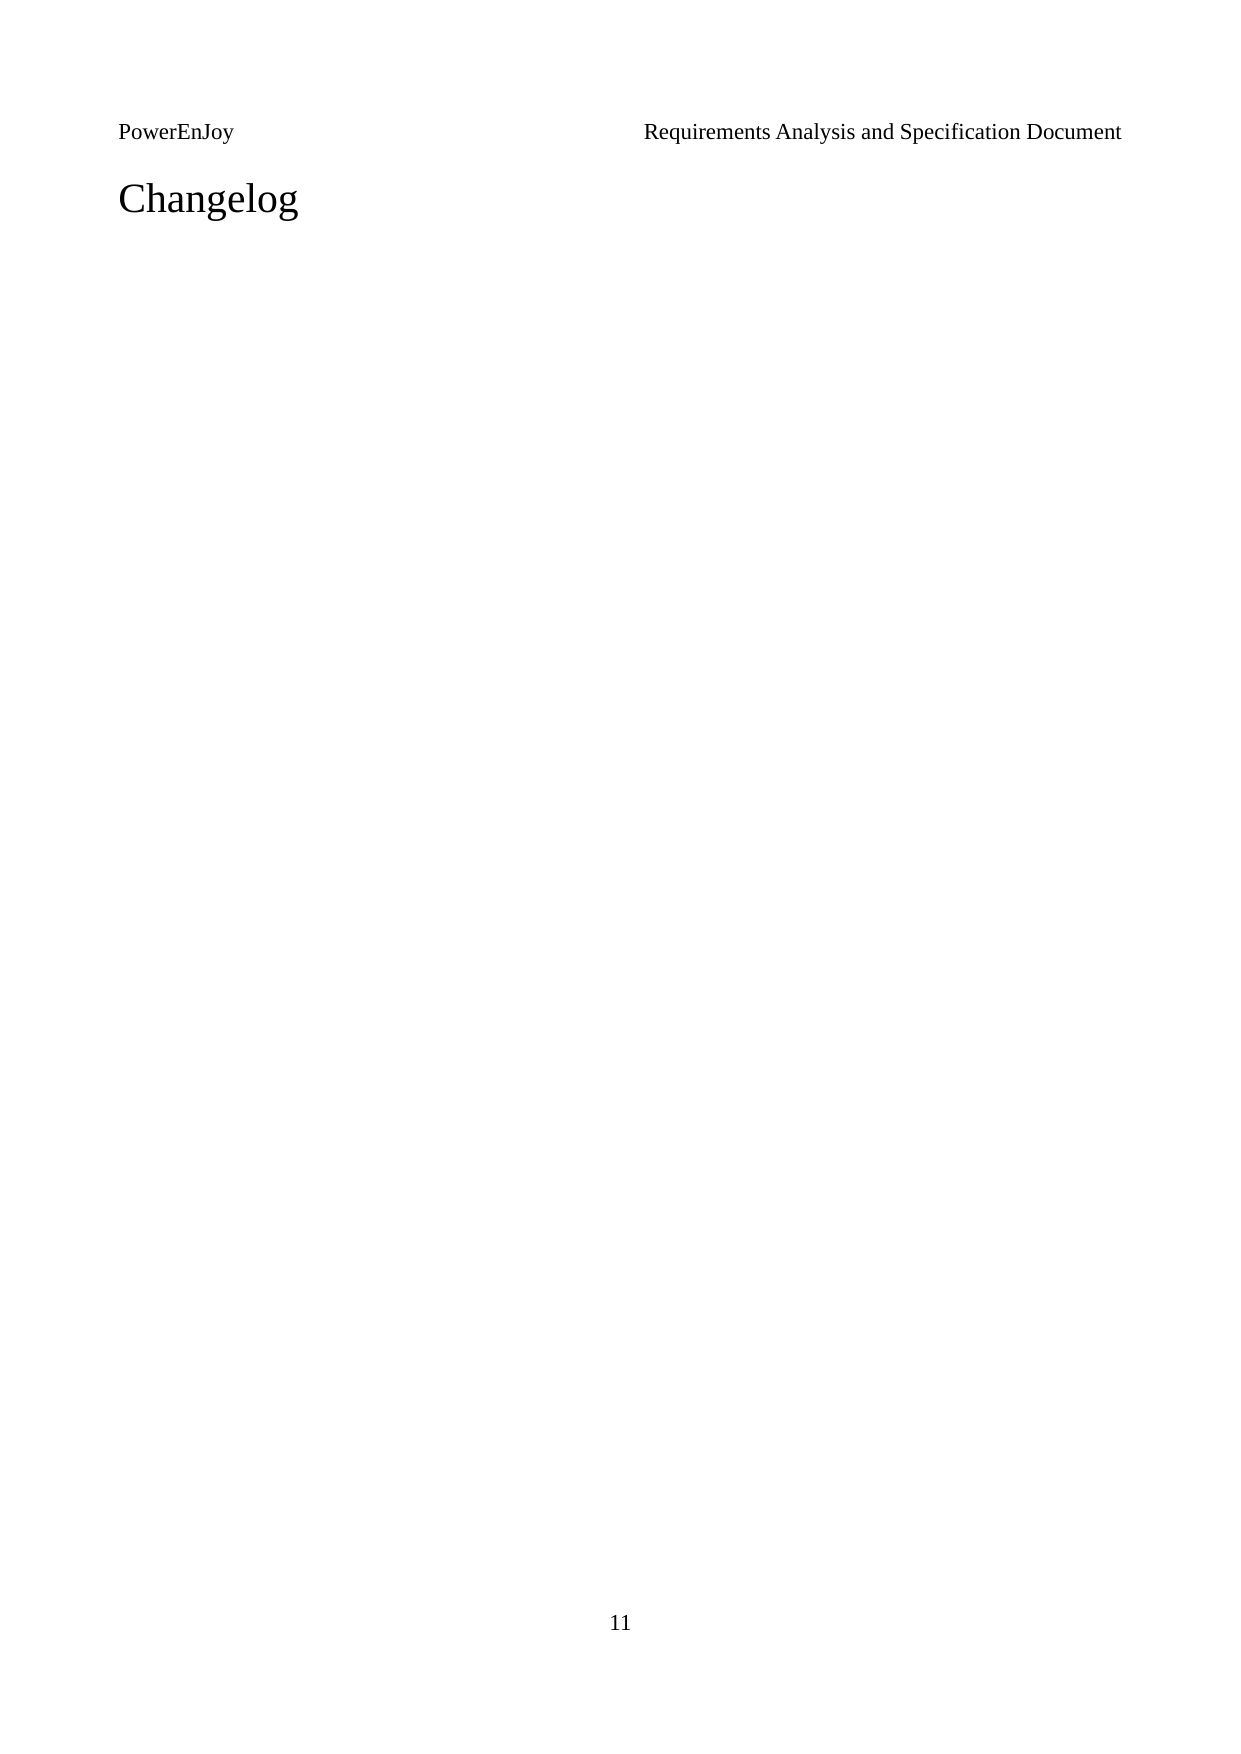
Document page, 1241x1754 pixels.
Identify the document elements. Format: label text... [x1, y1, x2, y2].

text Changelog [118, 174, 1122, 222]
